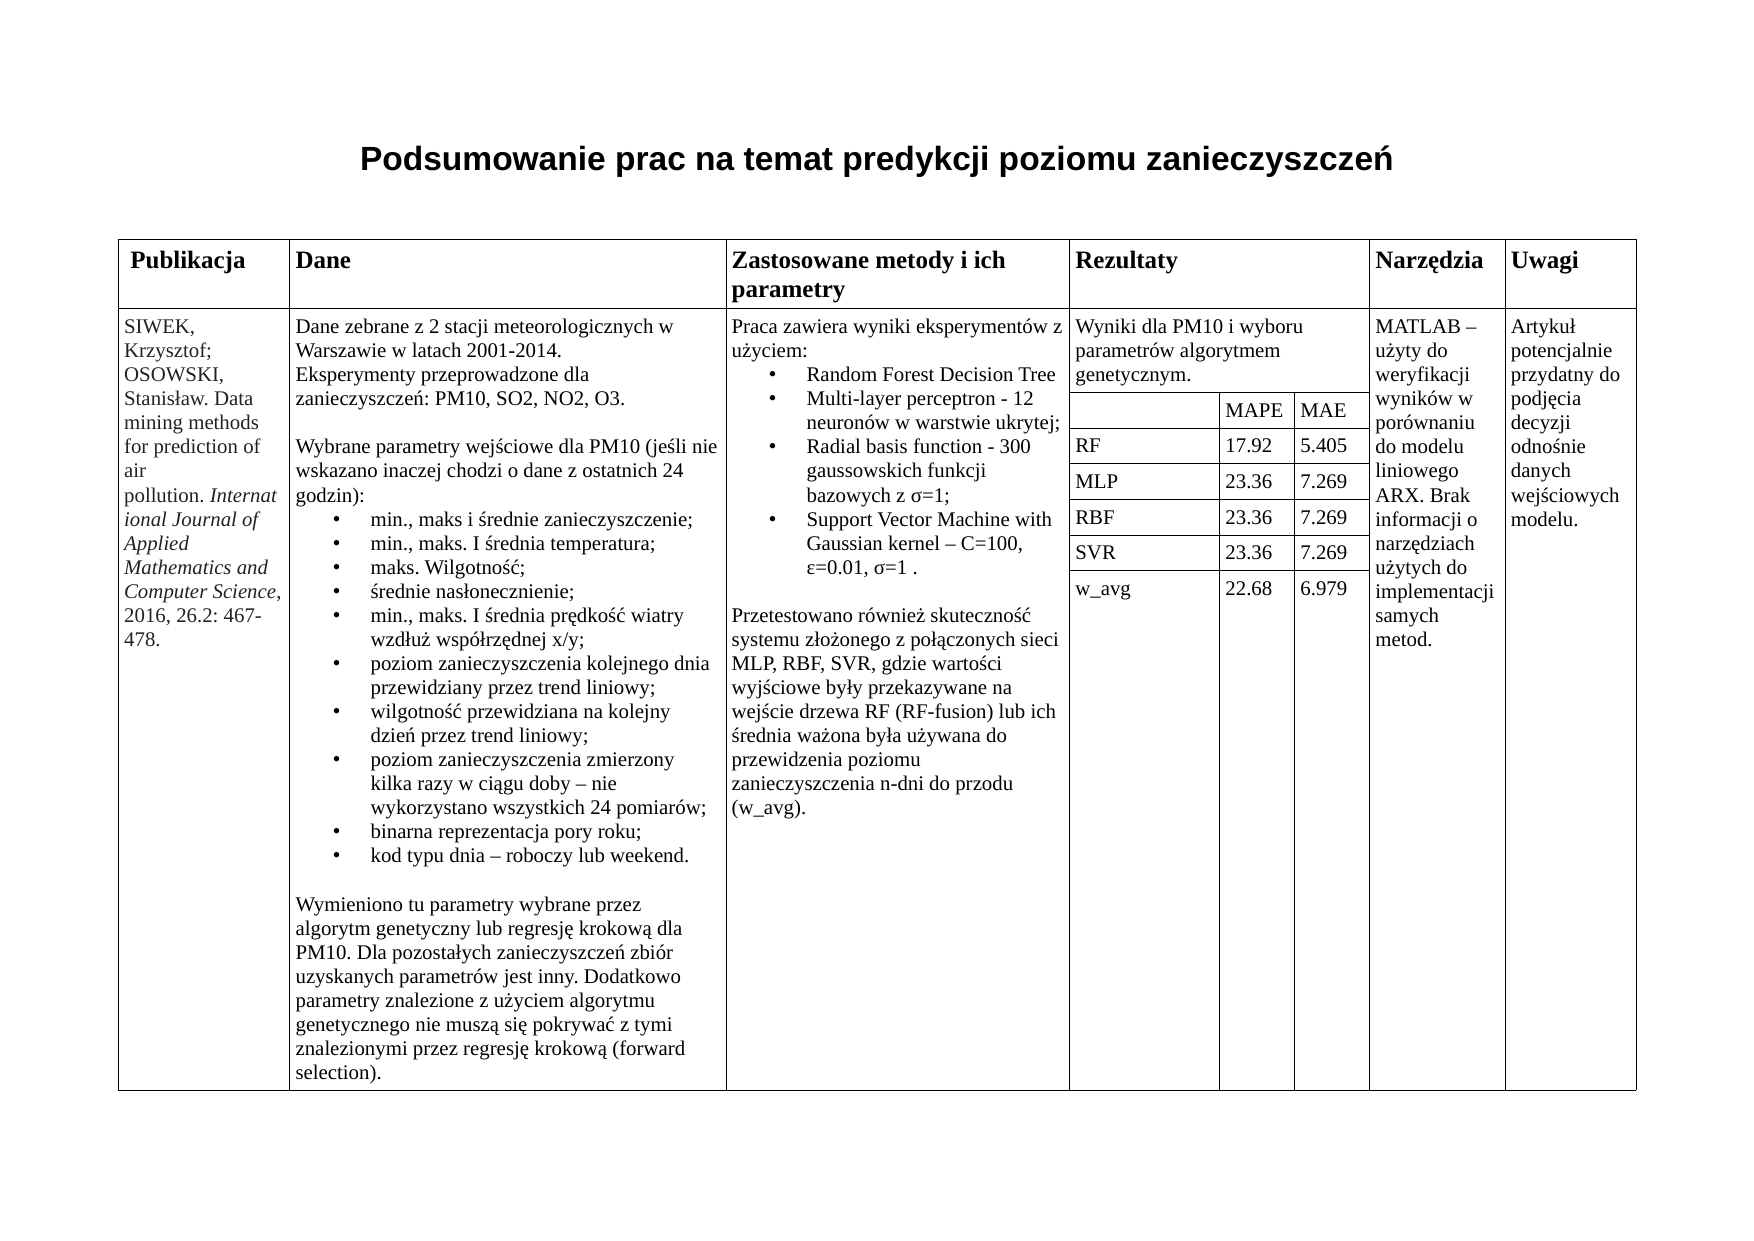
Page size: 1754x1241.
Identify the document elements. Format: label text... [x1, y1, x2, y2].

table_cell 23.36 [1220, 500, 1294, 534]
table_cell 17.92 [1220, 429, 1294, 463]
table_cell MAPE [1220, 393, 1294, 428]
table_cell MAE [1295, 393, 1369, 428]
table_cell MLP [1070, 464, 1219, 499]
table_cell Wyniki dla PM10 i wyboru parametrów algorytmem genetycznym. [1070, 309, 1369, 392]
table_cell RBF [1070, 500, 1219, 534]
table_cell SIWEK, Krzysztof; OSOWSKI, Stanisław. Data mining methods for prediction of air pollution. International Journal of Applied Mathematics and Computer Science, 2016, 26.2: 467-478. [119, 309, 289, 1090]
table_cell 23.36 [1220, 536, 1294, 570]
table_cell SVR [1070, 536, 1219, 570]
table_cell 23.36 [1220, 464, 1294, 499]
table_cell 5.405 [1295, 429, 1369, 463]
table_cell w_avg [1070, 571, 1219, 1090]
table_cell 6.979 [1295, 571, 1369, 1090]
table_cell Praca zawiera wyniki eksperymentów z użyciem: Random Forest Decision Tree Multi-layer perceptron - 12 neuronów w warstwie ukrytej; Radial basis function - 300 gaussowskich funkcji bazowych z σ=1; Support Vector Machine with Gaussian kernel – C=100, ε=0.01, σ=1 . Przetestowano również skuteczność systemu złożonego z połączonych sieci MLP, RBF, SVR, gdzie wartości wyjściowe były przekazywane na wejście drzewa RF (RF-fusion) lub ich średnia ważona była używana do przewidzenia poziomu zanieczyszczenia n-dni do przodu (w_avg). [727, 309, 1069, 1090]
table_cell 7.269 [1295, 500, 1369, 534]
table_cell 7.269 [1295, 536, 1369, 570]
table_header Publikacja [119, 240, 289, 308]
table_header Dane [290, 240, 726, 308]
table_header Uwagi [1506, 240, 1636, 308]
table_cell RF [1070, 429, 1219, 463]
subtitle Podsumowanie prac na temat predykcji poziomu zanieczyszczeń [118, 139, 1636, 178]
table_cell Artykuł potencjalnie przydatny do podjęcia decyzji odnośnie danych wejściowych modelu. [1506, 309, 1636, 1090]
table_header Narzędzia [1370, 240, 1505, 308]
table_cell Dane zebrane z 2 stacji meteorologicznych w Warszawie w latach 2001-2014. Eksperymenty przeprowadzone dla zanieczyszczeń: PM10, SO2, NO2, O3. Wybrane parametry wejściowe dla PM10 (jeśli nie wskazano inaczej chodzi o dane z ostatnich 24 godzin): min., maks i średnie zanieczyszczenie; min., maks. I średnia temperatura; maks. Wilgotność; średnie nasłonecznienie; min., maks. I średnia prędkość wiatry wzdłuż współrzędnej x/y; poziom zanieczyszczenia kolejnego dnia przewidziany przez trend liniowy; wilgotność przewidziana na kolejny dzień przez trend liniowy; poziom zanieczyszczenia zmierzony kilka razy w ciągu doby – nie wykorzystano wszystkich 24 pomiarów; binarna reprezentacja pory roku; kod typu dnia – roboczy lub weekend. Wymieniono tu parametry wybrane przez algorytm genetyczny lub regresję krokową dla PM10. Dla pozostałych zanieczyszczeń zbiór uzyskanych parametrów jest inny. Dodatkowo parametry znalezione z użyciem algorytmu genetycznego nie muszą się pokrywać z tymi znalezionymi przez regresję krokową (forward selection). [290, 309, 726, 1090]
table_cell MATLAB – użyty do weryfikacji wyników w porównaniu do modelu liniowego ARX. Brak informacji o narzędziach użytych do implementacji samych metod. [1370, 309, 1505, 1090]
table_cell 22.68 [1220, 571, 1294, 1090]
table_cell [1070, 393, 1219, 428]
table_header Rezultaty [1070, 240, 1369, 308]
table_cell 7.269 [1295, 464, 1369, 499]
table_header Zastosowane metody i ich parametry [727, 240, 1069, 308]
